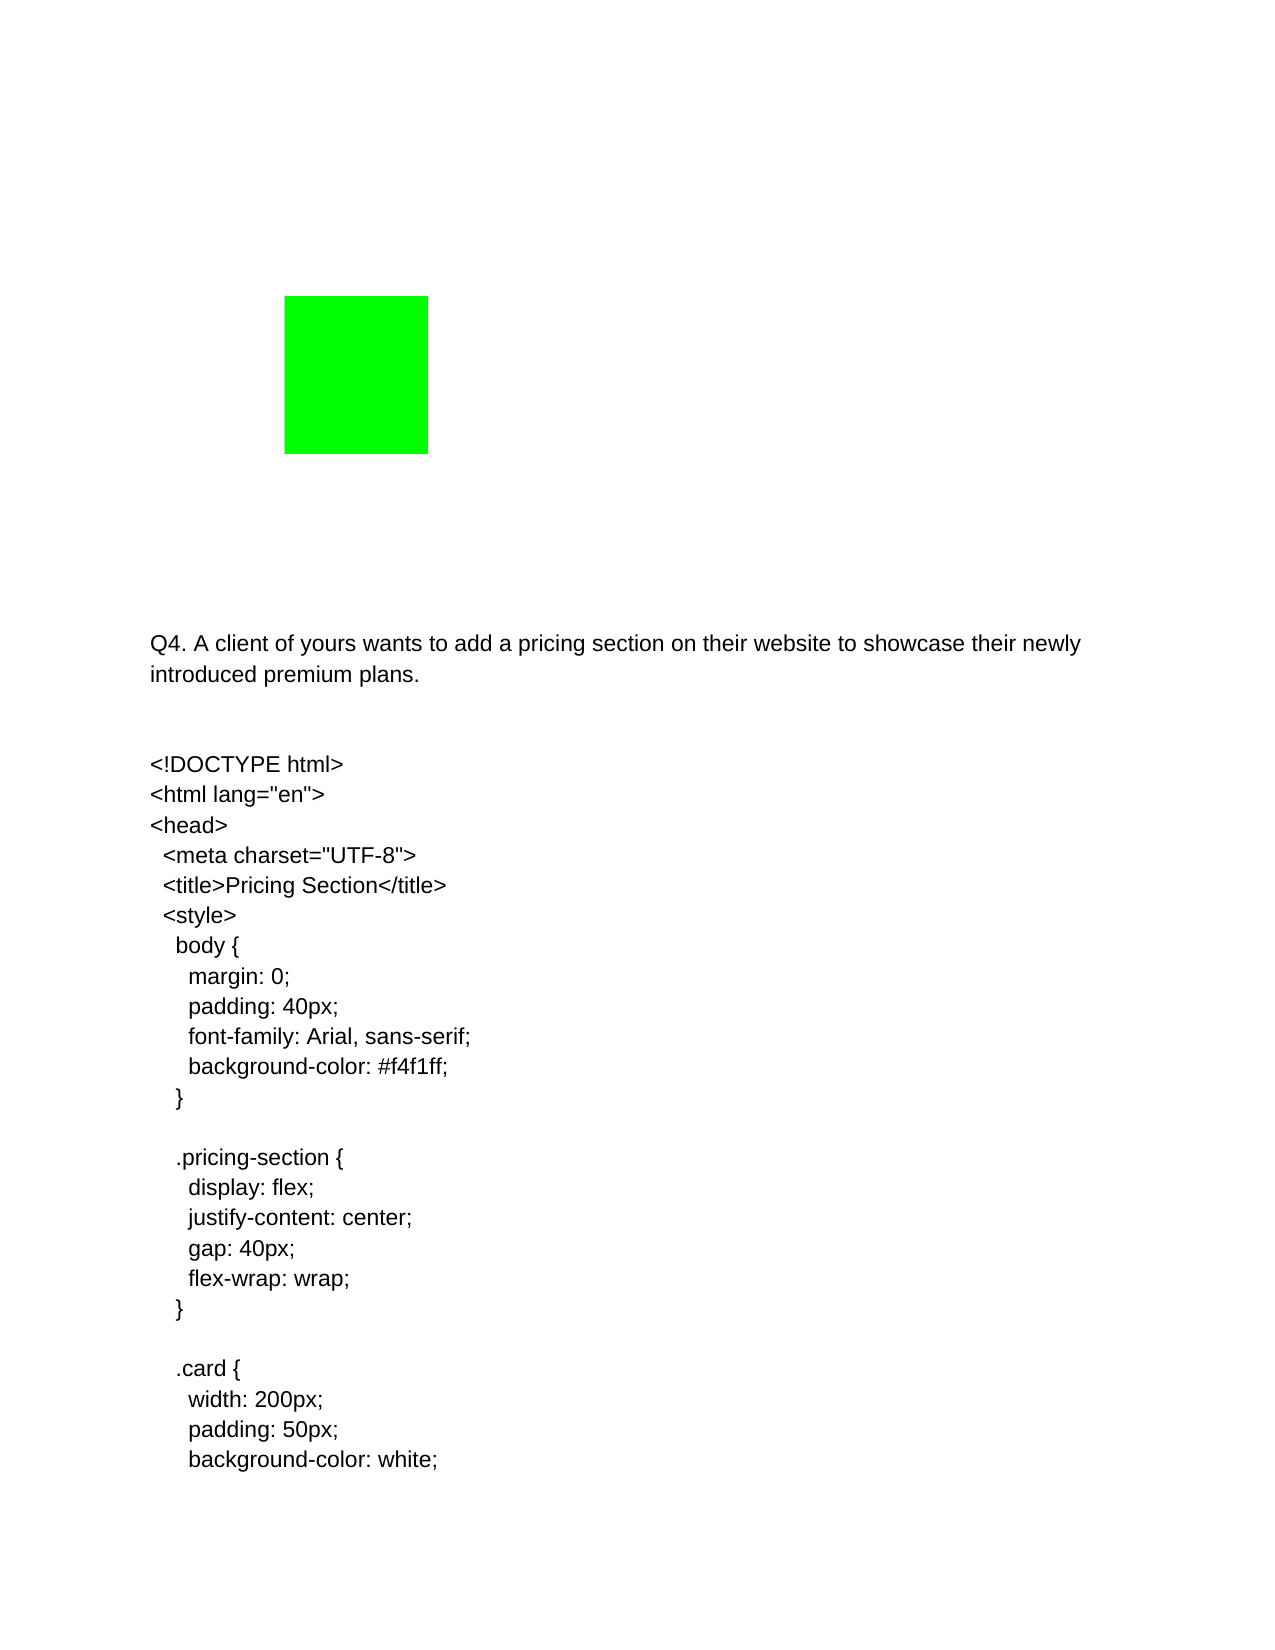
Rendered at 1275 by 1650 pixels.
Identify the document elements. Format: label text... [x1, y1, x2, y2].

text background-color: #f4f1ff; [150, 1053, 1125, 1080]
text .card { [150, 1355, 1125, 1382]
text <meta charset="UTF-8"> [150, 842, 1125, 868]
text width: 200px; [150, 1386, 1125, 1412]
text <!DOCTYPE html> [150, 751, 1125, 778]
text <head> [150, 812, 1125, 838]
text <html lang="en"> [150, 781, 1125, 808]
text justify-content: center; [150, 1204, 1125, 1231]
text gap: 40px; [150, 1234, 1125, 1261]
text display: flex; [150, 1174, 1125, 1201]
text .pricing-section { [150, 1144, 1125, 1170]
text } [150, 1295, 1125, 1321]
text body { [150, 932, 1125, 959]
text Q4. A client of yours wants to add a pricing section on their website to showcase their newly introduced premium plans. [150, 630, 1125, 687]
text <title>Pricing Section</title> [150, 872, 1125, 898]
text <style> [150, 902, 1125, 929]
text margin: 0; [150, 963, 1125, 989]
text flex-wrap: wrap; [150, 1265, 1125, 1291]
text padding: 40px; [150, 993, 1125, 1019]
text } [150, 1083, 1125, 1110]
text padding: 50px; [150, 1416, 1125, 1442]
picture [150, 150, 634, 627]
text background-color: white; [150, 1446, 1125, 1472]
text font-family: Arial, sans-serif; [150, 1023, 1125, 1049]
